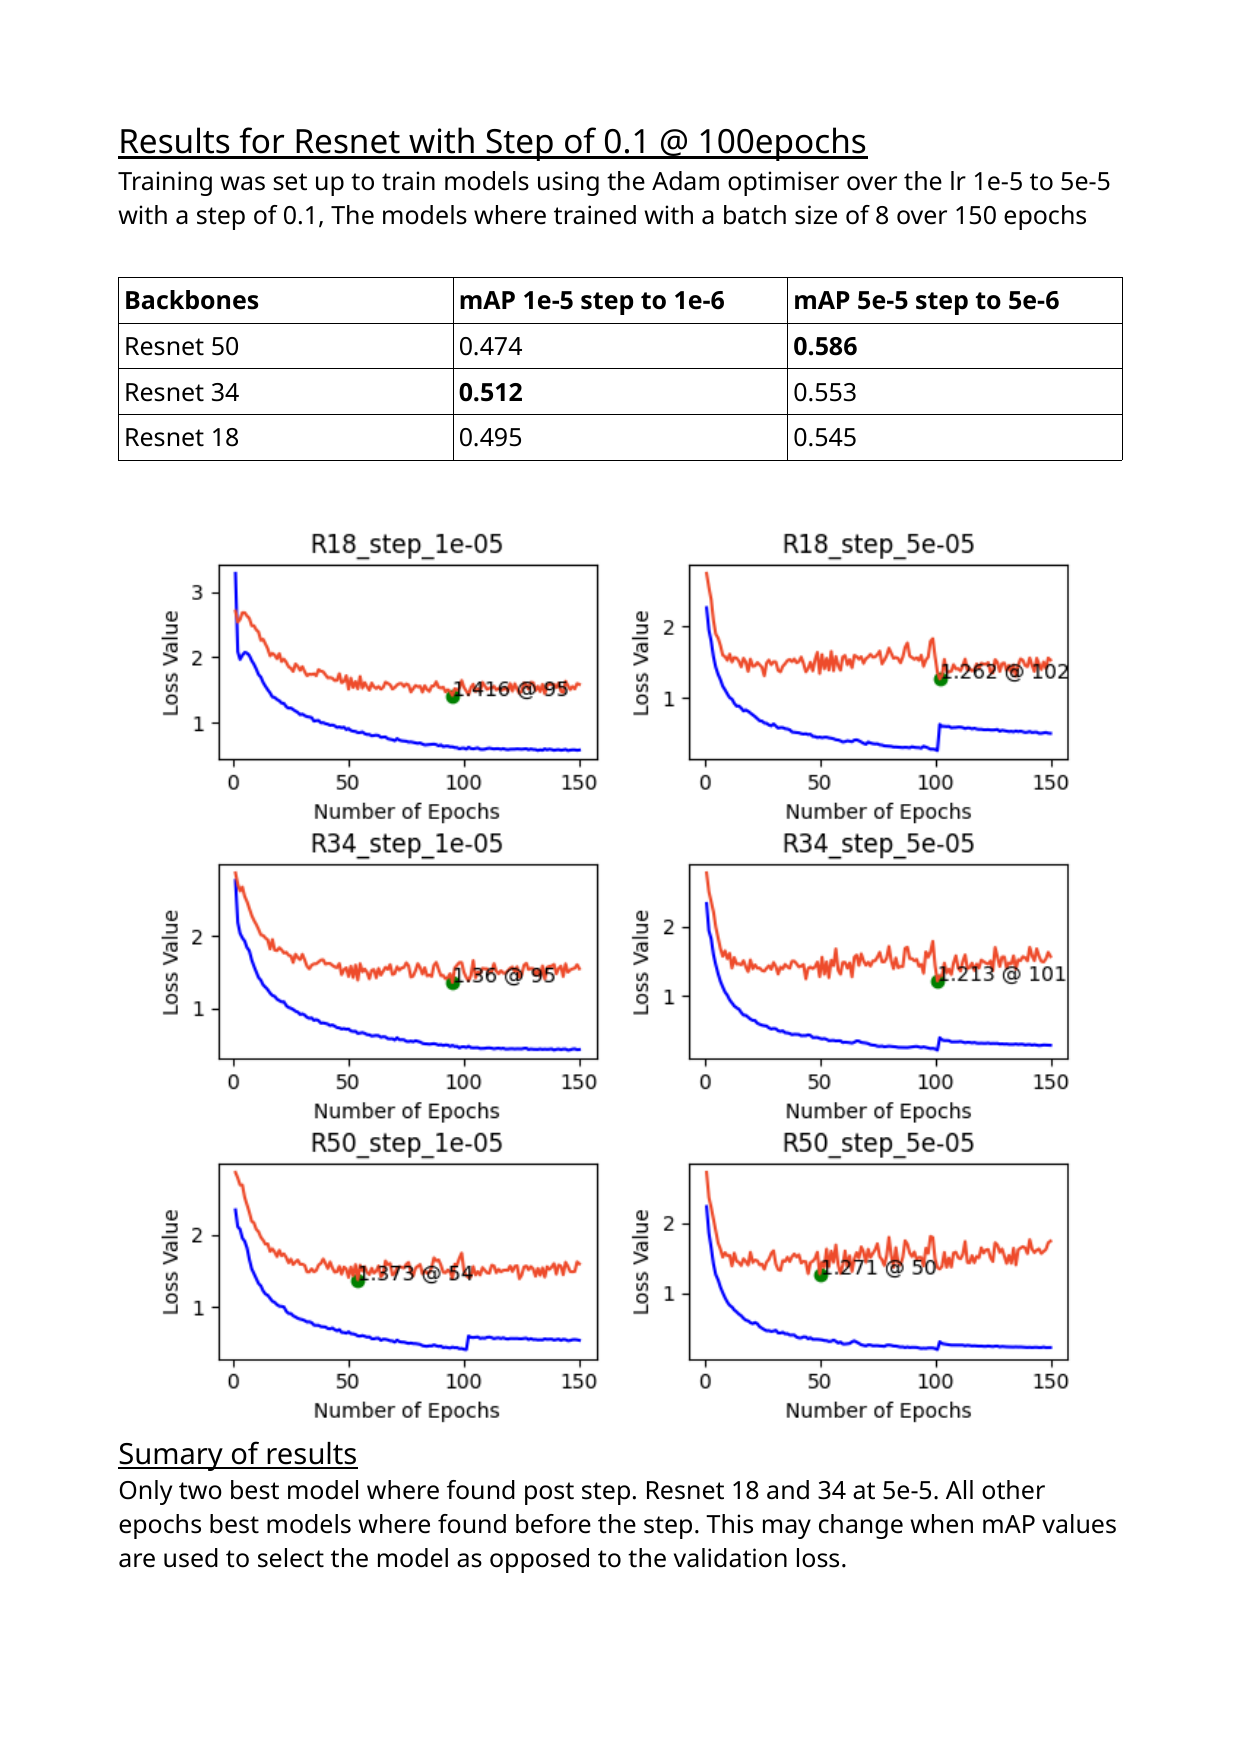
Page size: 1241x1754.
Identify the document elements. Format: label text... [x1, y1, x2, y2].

table_cell 0.553 [788, 369, 1122, 414]
text Sumary of results [118, 1434, 1122, 1473]
table_header Backbones [119, 278, 453, 323]
table_cell 0.474 [454, 324, 787, 368]
text Only two best model where found post step. Resnet 18 and 34 at 5e-5. All other epochs best models where found before the step. This may change when mAP values are used to select the model as opposed to the validation loss. [118, 1473, 1122, 1575]
table_cell 0.545 [788, 415, 1122, 459]
table_header mAP 5e-5 step to 5e-6 [788, 278, 1122, 323]
text Training was set up to train models using the Adam optimiser over the lr 1e-5 to 5e-5 with a step of 0.1, The models where trained with a batch size of 8 over 150 epochs [118, 163, 1122, 232]
picture [118, 505, 1123, 1434]
table_header mAP 1e-5 step to 1e-6 [454, 278, 787, 323]
table_cell Resnet 34 [119, 369, 453, 414]
table_cell Resnet 18 [119, 415, 453, 459]
table_cell 0.586 [788, 324, 1122, 368]
table_cell Resnet 50 [119, 324, 453, 368]
text Results for Resnet with Step of 0.1 @ 100epochs [118, 118, 1122, 163]
table_cell 0.512 [454, 369, 787, 414]
table_cell 0.495 [454, 415, 787, 459]
